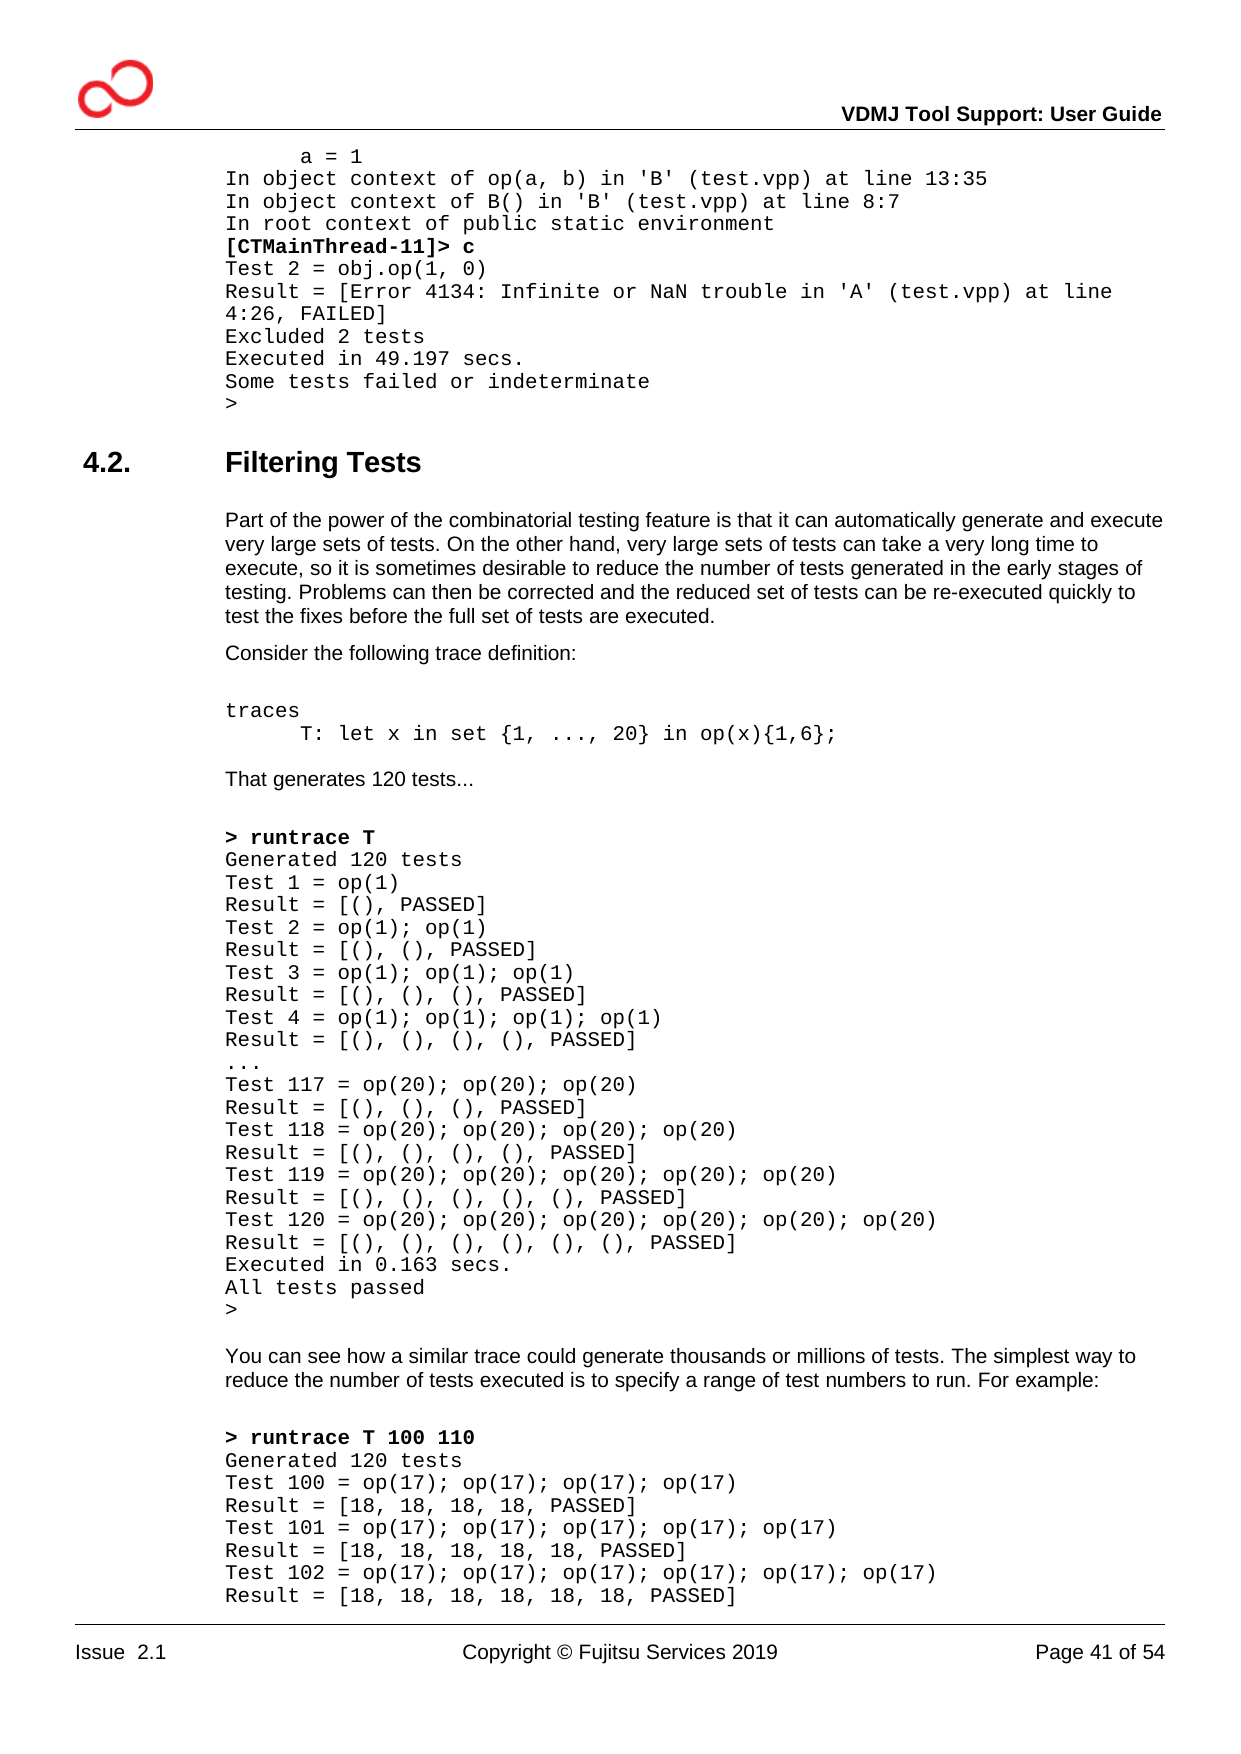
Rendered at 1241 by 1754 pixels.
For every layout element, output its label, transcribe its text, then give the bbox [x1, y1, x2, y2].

text All tests passed [225, 1276, 1165, 1299]
text Consider the following trace definition: [225, 641, 1165, 665]
text [CTMainThread-11]> c [225, 235, 1165, 258]
text Test 4 = op(1); op(1); op(1); op(1) [225, 1006, 1165, 1029]
subtitle Filtering Tests [75, 445, 1165, 479]
text Part of the power of the combinatorial testing feature is that it can automatically generate and execute very large sets of tests. On the other hand, very large sets of tests can take a very long time to execute, so it is sometimes desirable to reduce the number of tests generated in the early stages of testing. Problems can then be corrected and the reduced set of tests can be re-executed quickly to test the fixes before the full set of tests are executed. [225, 509, 1165, 628]
text Test 2 = op(1); op(1) [225, 916, 1165, 939]
text Result = [(), (), (), (), (), PASSED] [225, 1186, 1165, 1209]
text That generates 120 tests... [225, 767, 1165, 791]
text Generated 120 tests [225, 1449, 1165, 1472]
text Result = [(), (), PASSED] [225, 939, 1165, 961]
text Result = [18, 18, 18, 18, PASSED] [225, 1494, 1165, 1517]
text Test 119 = op(20); op(20); op(20); op(20); op(20) [225, 1164, 1165, 1186]
text Result = [(), PASSED] [225, 894, 1165, 916]
text Some tests failed or indeterminate [225, 370, 1165, 393]
text > runtrace T 100 110 [225, 1427, 1165, 1449]
text Result = [(), (), (), PASSED] [225, 1096, 1165, 1119]
text In object context of B() in 'B' (test.vpp) at line 8:7 [225, 190, 1165, 213]
text Executed in 0.163 secs. [225, 1254, 1165, 1276]
text Test 100 = op(17); op(17); op(17); op(17) [225, 1472, 1165, 1494]
text Excluded 2 tests [225, 325, 1165, 348]
text Executed in 49.197 secs. [225, 348, 1165, 370]
text Result = [Error 4134: Infinite or NaN trouble in 'A' (test.vpp) at line 4:26, FAILED] [225, 280, 1165, 325]
text Test 3 = op(1); op(1); op(1) [225, 961, 1165, 984]
text > [225, 1299, 1165, 1321]
text In root context of public static environment [225, 213, 1165, 235]
text ... [225, 1051, 1165, 1074]
text traces [225, 700, 1165, 722]
text Test 1 = op(1) [225, 871, 1165, 894]
text Test 2 = obj.op(1, 0) [225, 258, 1165, 280]
text Test 102 = op(17); op(17); op(17); op(17); op(17); op(17) [225, 1562, 1165, 1584]
text Test 117 = op(20); op(20); op(20) [225, 1074, 1165, 1096]
text Result = [18, 18, 18, 18, 18, 18, PASSED] [225, 1584, 1165, 1607]
text T: let x in set {1, ..., 20} in op(x){1,6}; [225, 722, 1165, 745]
text Test 101 = op(17); op(17); op(17); op(17); op(17) [225, 1517, 1165, 1539]
text > [225, 393, 1165, 415]
text Generated 120 tests [225, 849, 1165, 871]
text Test 120 = op(20); op(20); op(20); op(20); op(20); op(20) [225, 1209, 1165, 1231]
text Result = [(), (), (), PASSED] [225, 984, 1165, 1006]
text Result = [18, 18, 18, 18, 18, PASSED] [225, 1539, 1165, 1562]
text a = 1 [225, 145, 1165, 168]
text Result = [(), (), (), (), PASSED] [225, 1141, 1165, 1164]
picture [78, 52, 153, 128]
text > runtrace T [225, 826, 1165, 849]
text Result = [(), (), (), (), PASSED] [225, 1029, 1165, 1051]
text Test 118 = op(20); op(20); op(20); op(20) [225, 1119, 1165, 1141]
text Result = [(), (), (), (), (), (), PASSED] [225, 1231, 1165, 1254]
text In object context of op(a, b) in 'B' (test.vpp) at line 13:35 [225, 168, 1165, 190]
text You can see how a similar trace could generate thousands or millions of tests. The simplest way to reduce the number of tests executed is to specify a range of test numbers to run. For example: [225, 1344, 1165, 1392]
